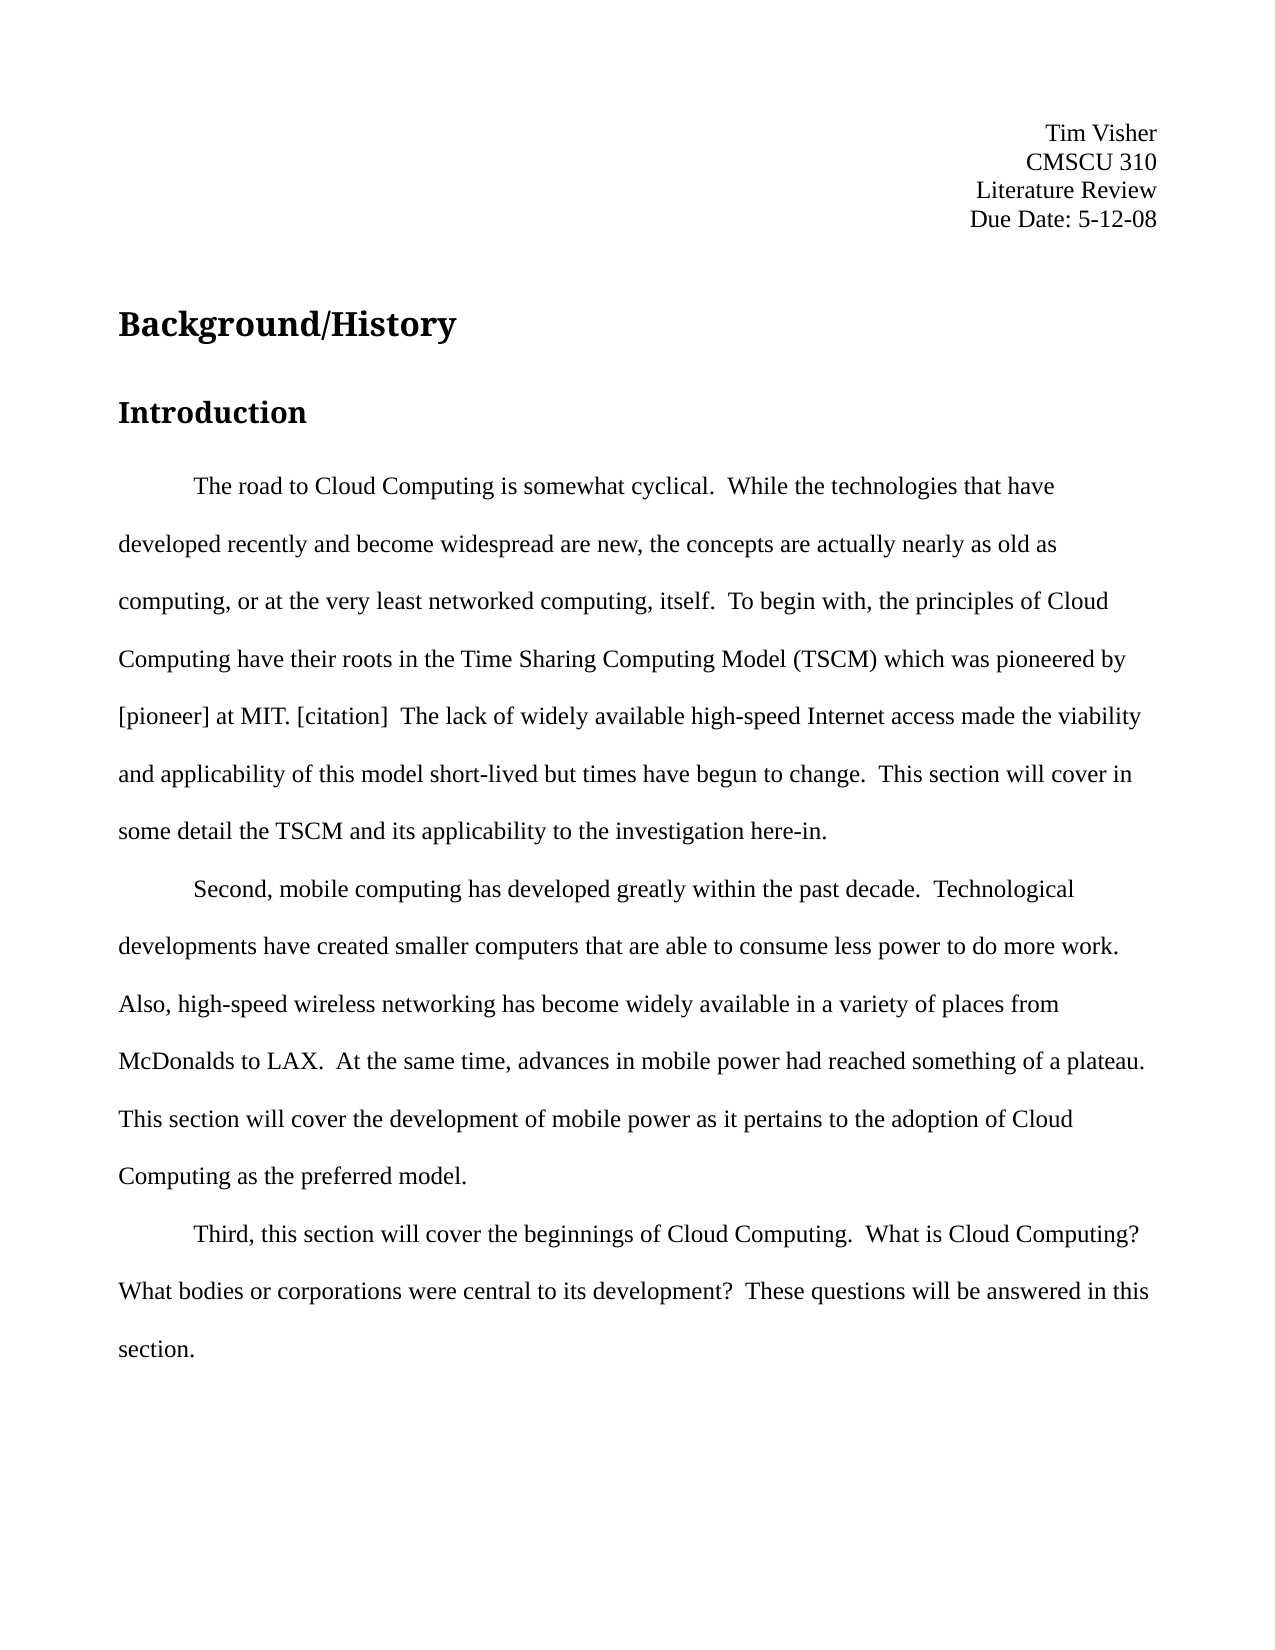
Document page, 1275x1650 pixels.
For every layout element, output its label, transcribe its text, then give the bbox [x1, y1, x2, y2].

text Background/History [118, 301, 1157, 347]
text Literature Review [118, 176, 1157, 204]
text Tim Visher [118, 118, 1157, 147]
text CMSCU 310 [118, 147, 1157, 176]
text Due Date: 5-12-08 [118, 204, 1157, 233]
text The road to Cloud Computing is somewhat cyclical. While the technologies that have developed recently and become widespread are new, the concepts are actually nearly as old as computing, or at the very least networked computing, itself. To begin with, the principles of Cloud Computing have their roots in the Time Sharing Computing Model (TSCM) which was pioneered by [pioneer] at MIT. [citation] The lack of widely available high-speed Internet access made the viability and applicability of this model short-lived but times have begun to change. This section will cover in some detail the TSCM and its applicability to the investigation here-in. [118, 471, 1157, 845]
text Third, this section will cover the beginnings of Cloud Computing. What is Cloud Computing? What bodies or corporations were central to its development? These questions will be answered in this section. [118, 1219, 1157, 1363]
text Introduction [118, 392, 1157, 432]
text Second, mobile computing has developed greatly within the past decade. Technological developments have created smaller computers that are able to consume less power to do more work. Also, high-speed wireless networking has become widely available in a variety of places from McDonalds to LAX. At the same time, advances in mobile power had reached something of a plateau. This section will cover the development of mobile power as it pertains to the adoption of Cloud Computing as the preferred model. [118, 874, 1157, 1190]
